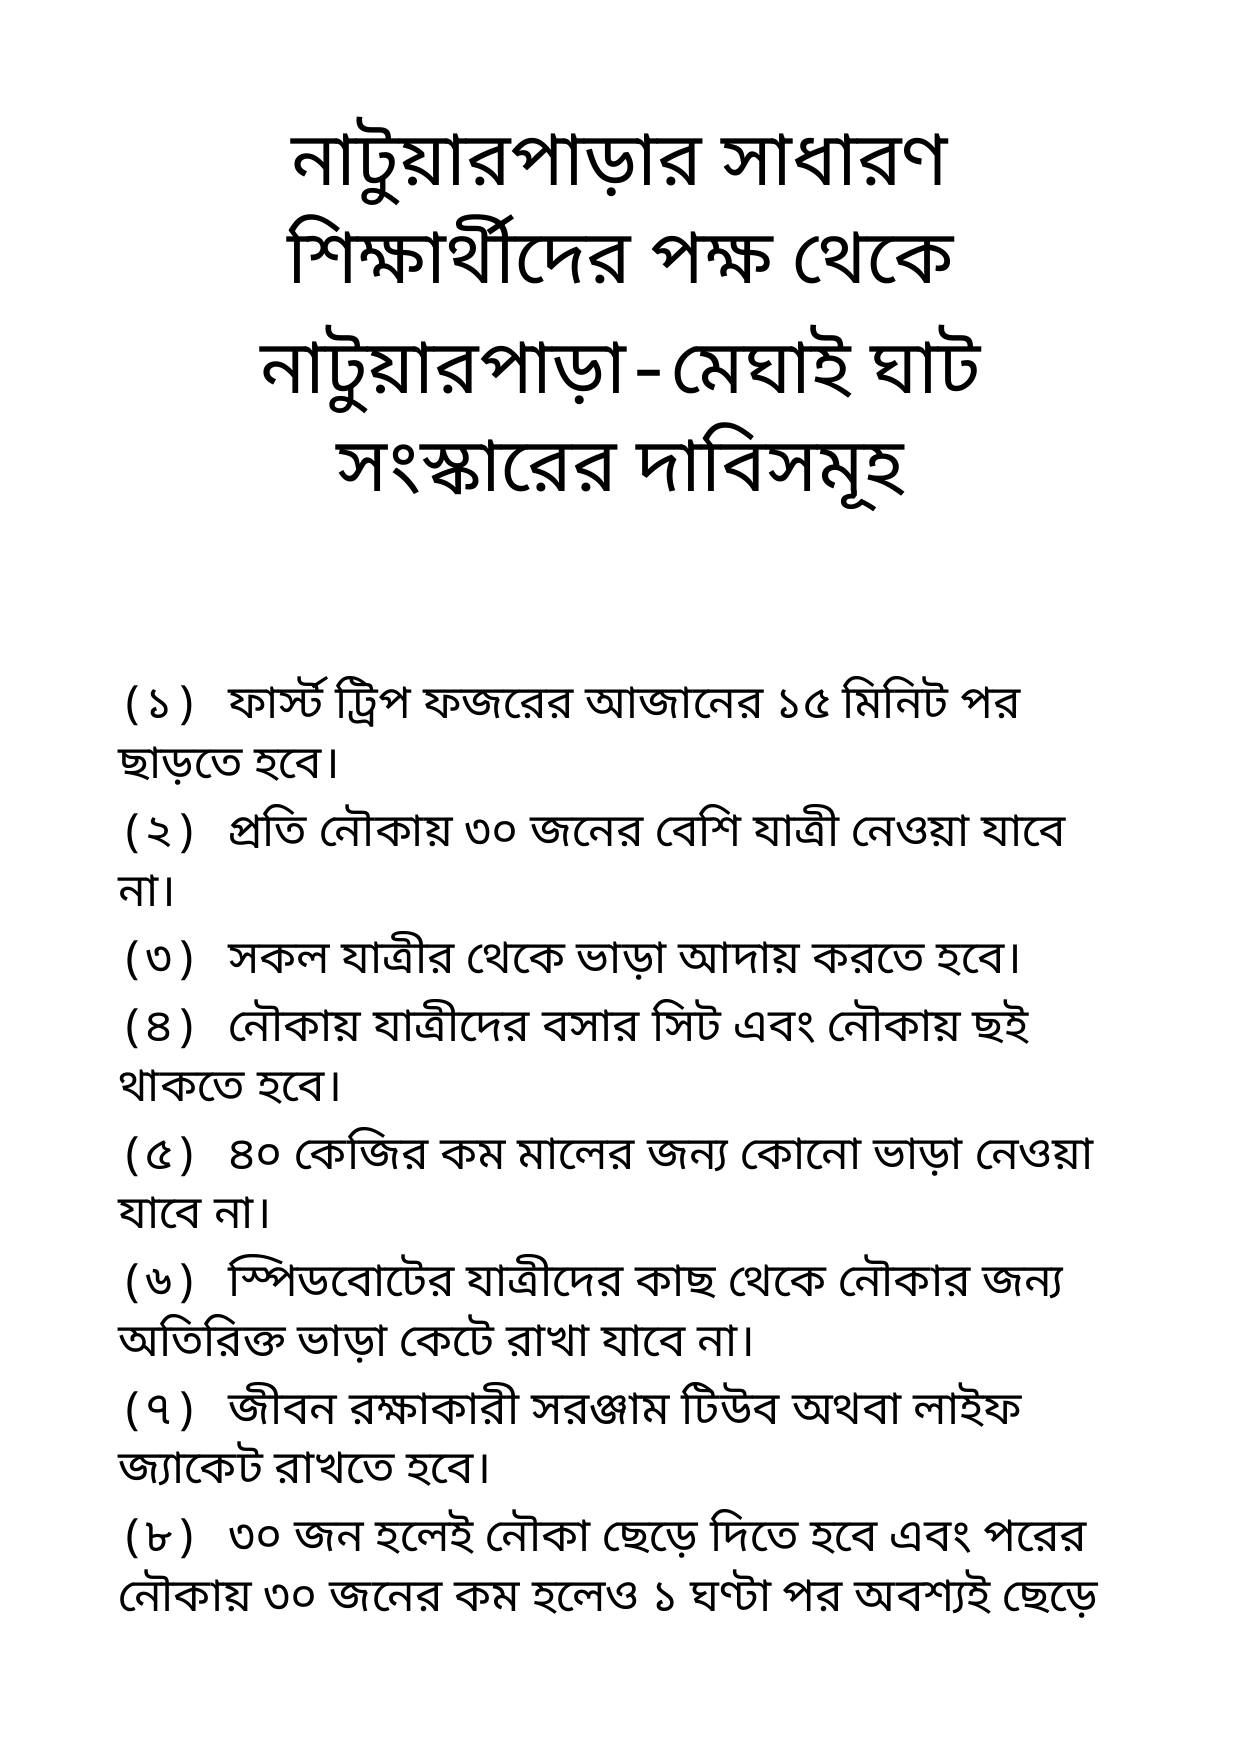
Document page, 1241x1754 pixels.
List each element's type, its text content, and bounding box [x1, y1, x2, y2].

text (৪) নৌকায় যাত্রীদের বসার সিট এবং নৌকায় ছই থাকতে হবে। [118, 993, 1122, 1120]
text (৭) জীবন রক্ষাকারী সরঞ্জাম টিউব অথবা লাইফ জ্যাকেট রাখতে হবে। [118, 1375, 1122, 1503]
text (৮) ৩০ জন হলেই নৌকা ছেড়ে দিতে হবে এবং পরের নৌকায় ৩০ জনের কম হলেও ১ ঘণ্টা পর অবশ্যই ছেড়ে [118, 1503, 1122, 1630]
text (২) প্রতি নৌকায় ৩০ জনের বেশি যাত্রী নেওয়া যাবে না। [118, 797, 1122, 925]
text (৬) স্পিডবোটের যাত্রীদের কাছ থেকে নৌকার জন্য অতিরিক্ত ভাড়া কেটে রাখা যাবে না। [118, 1248, 1122, 1375]
text (১) ফার্স্ট ট্রিপ ফজরের আজানের ১৫ মিনিট পর ছাড়তে হবে। [118, 670, 1122, 797]
text নাটুয়ারপাড়ার সাধারণ শিক্ষার্থীদের পক্ষ থেকে নাটুয়ারপাড়া-মেঘাই ঘাট সংস্কারের দাবিসমূহ [118, 118, 1122, 522]
text (৩) সকল যাত্রীর থেকে ভাড়া আদায় করতে হবে। [118, 925, 1122, 993]
text (৫) ৪০ কেজির কম মালের জন্য কোনো ভাড়া নেওয়া যাবে না। [118, 1120, 1122, 1248]
